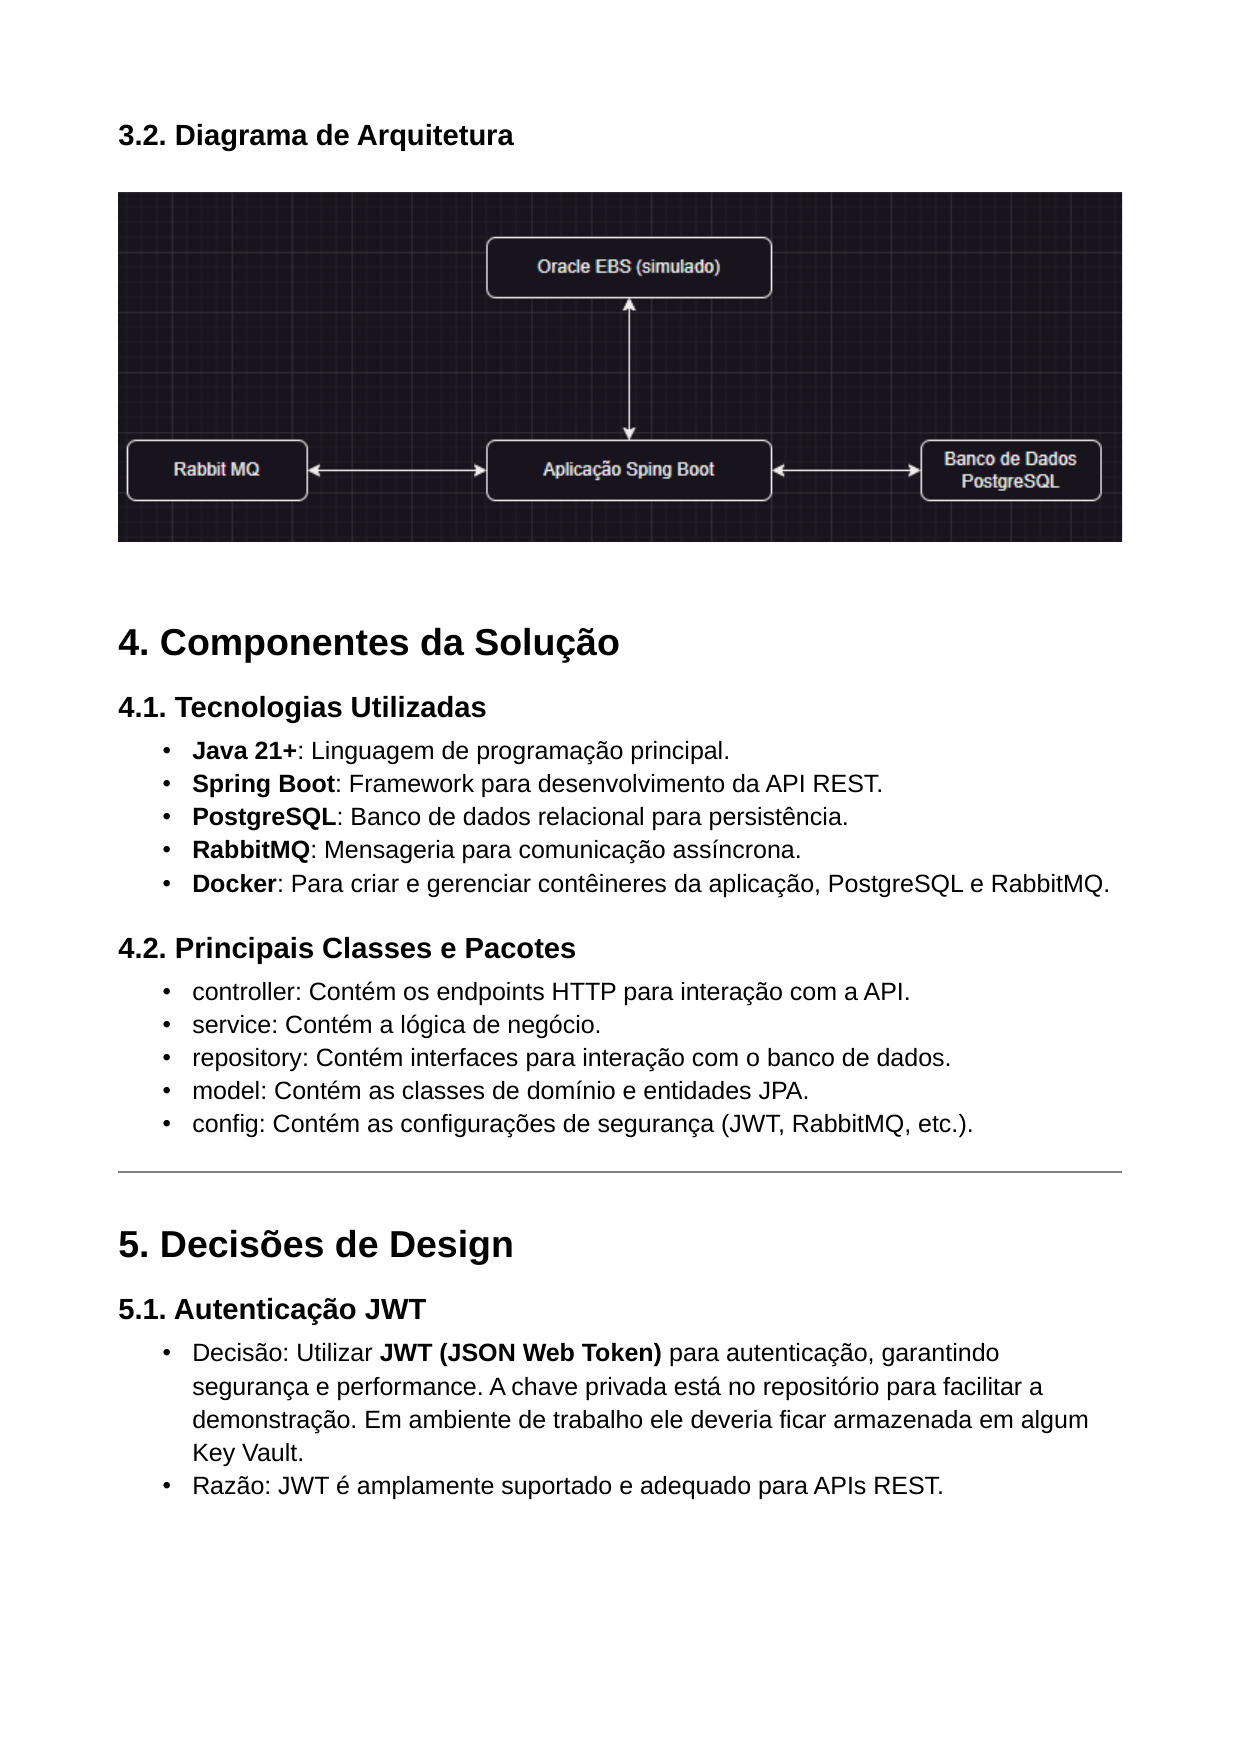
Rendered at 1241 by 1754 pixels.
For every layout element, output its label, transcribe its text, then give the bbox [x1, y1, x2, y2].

list controller: Contém os endpoints HTTP para interação com a API. [162, 977, 1122, 1006]
list Decisão: Utilizar JWT (JSON Web Token) para autenticação, garantindo segurança e performance. A chave privada está no repositório para facilitar a demonstração. Em ambiente de trabalho ele deveria ficar armazenada em algum Key Vault. [162, 1338, 1122, 1466]
subtitle 4.1. Tecnologias Utilizadas [118, 690, 1122, 723]
list config: Contém as configurações de segurança (JWT, RabbitMQ, etc.). [162, 1109, 1122, 1138]
picture [118, 192, 1123, 542]
list Docker: Para criar e gerenciar contêineres da aplicação, PostgreSQL e RabbitMQ. [162, 868, 1122, 897]
subtitle 3.2. Diagrama de Arquitetura [118, 118, 1122, 152]
list Java 21+: Linguagem de programação principal. [162, 736, 1122, 765]
subtitle 4. Componentes da Solução [118, 620, 1122, 663]
list Razão: JWT é amplamente suportado e adequado para APIs REST. [162, 1471, 1122, 1499]
subtitle 5.1. Autenticação JWT [118, 1292, 1122, 1326]
list Spring Boot: Framework para desenvolvimento da API REST. [162, 769, 1122, 798]
list model: Contém as classes de domínio e entidades JPA. [162, 1076, 1122, 1105]
list PostgreSQL: Banco de dados relacional para persistência. [162, 802, 1122, 831]
list RabbitMQ: Mensageria para comunicação assíncrona. [162, 835, 1122, 864]
subtitle 5. Decisões de Design [118, 1222, 1122, 1265]
subtitle 4.2. Principais Classes e Pacotes [118, 931, 1122, 964]
list service: Contém a lógica de negócio. [162, 1010, 1122, 1039]
list repository: Contém interfaces para interação com o banco de dados. [162, 1043, 1122, 1072]
